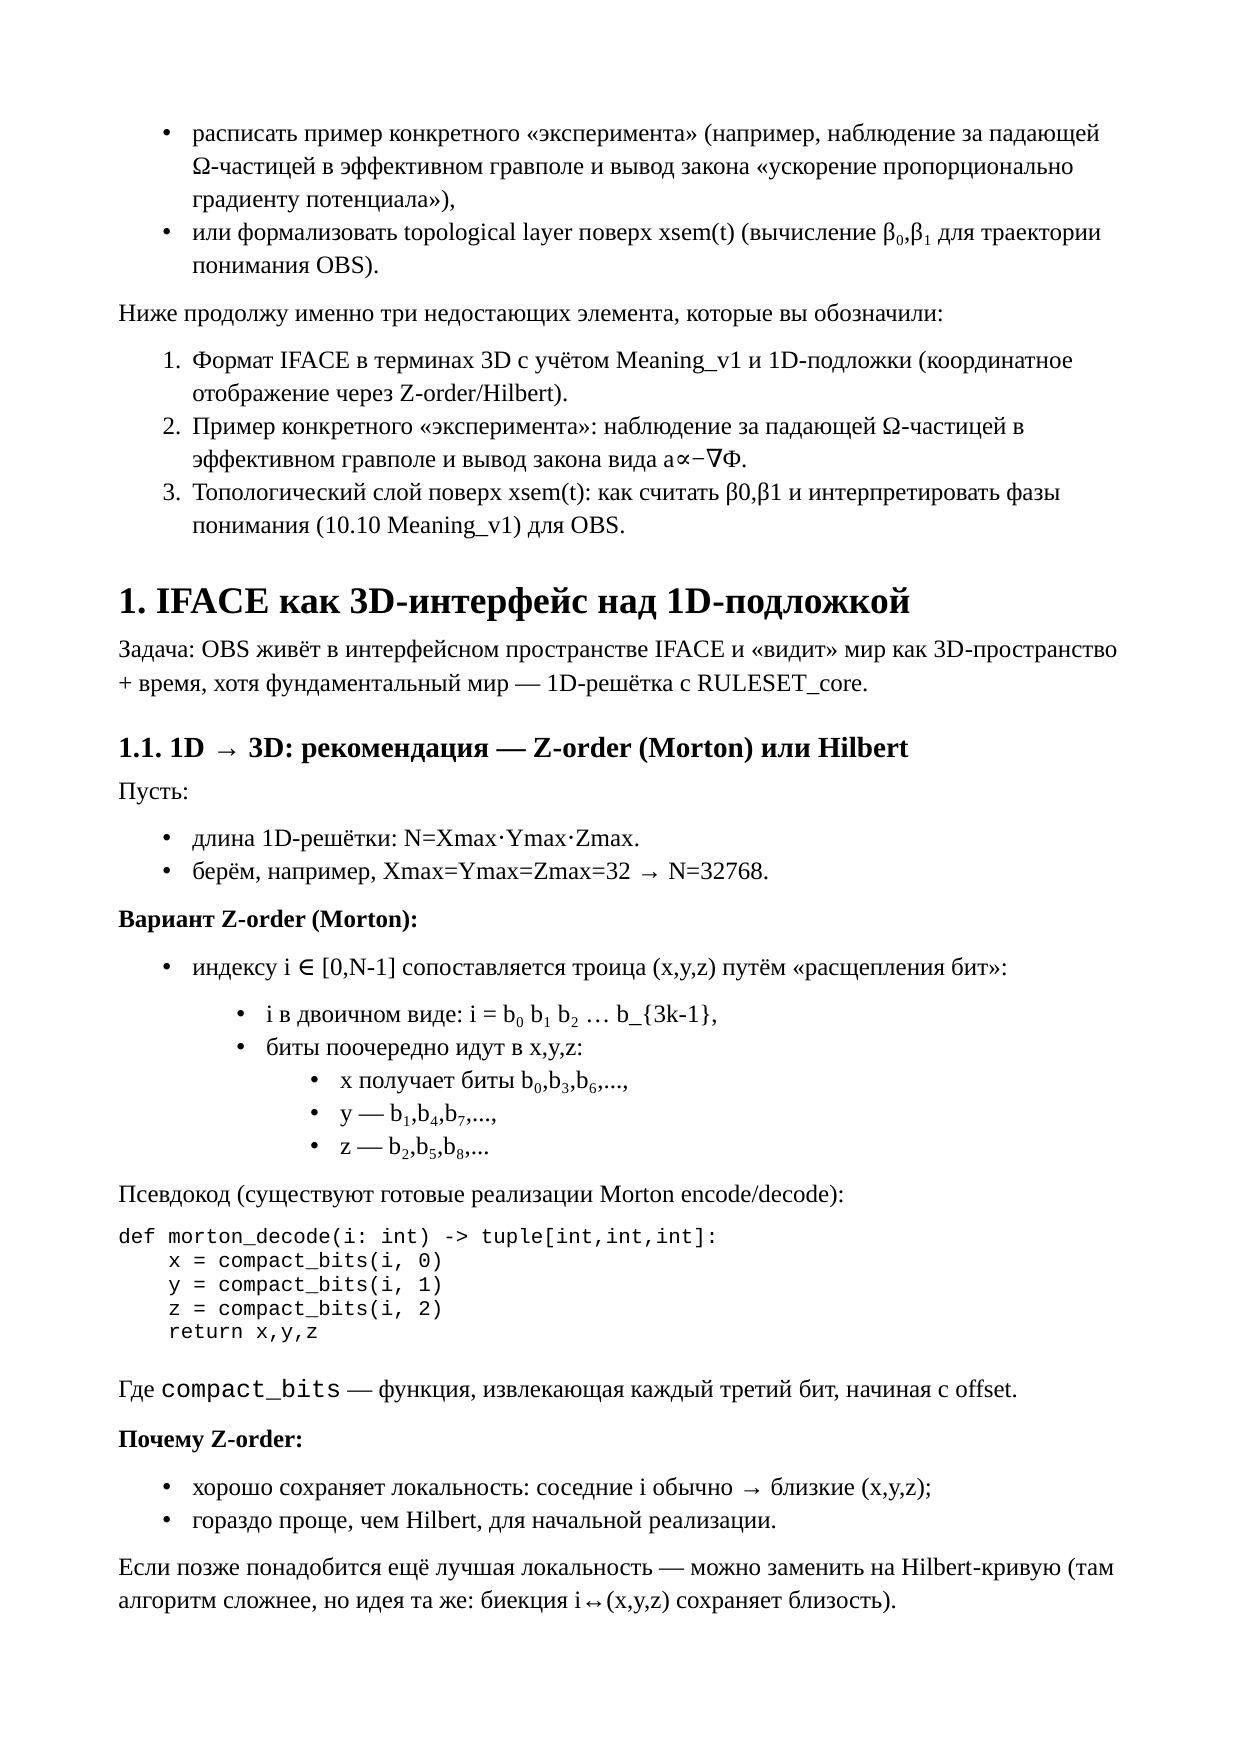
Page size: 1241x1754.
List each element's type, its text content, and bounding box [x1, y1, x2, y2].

list расписать пример конкретного «эксперимента» (например, наблюдение за падающей Ω‑частицей в эффективном гравполе и вывод закона «ускорение пропорционально градиенту потенциала»), [162, 118, 1122, 213]
subtitle 1.1. 1D → 3D: рекомендация — Z‑order (Morton) или Hilbert [118, 730, 1122, 763]
text def morton_decode(i: int) -> tuple[int,int,int]: [118, 1227, 1122, 1250]
text z = compact_bits(i, 2) [118, 1297, 1122, 1321]
text Задача: OBS живёт в интерфейсном пространстве IFACE и «видит» мир как 3D‑пространство + время, хотя фундаментальный мир — 1D‑решётка с RULESET_core. [118, 634, 1122, 696]
list гораздо проще, чем Hilbert, для начальной реализации. [162, 1505, 1122, 1534]
list берём, например, Xmax⁡=Ymax⁡=Zmax⁡=32 → N=32768. [162, 856, 1122, 885]
list или формализовать topological layer поверх xsem(t) (вычисление β₀,β₁ для траектории понимания OBS). [162, 217, 1122, 279]
list биты поочередно идут в x,y,z: [236, 1032, 1122, 1061]
list Пример конкретного «эксперимента»: наблюдение за падающей Ω‑частицей в эффективном гравполе и вывод закона вида a∝−∇Φ. [162, 411, 1122, 473]
text x = compact_bits(i, 0) [118, 1250, 1122, 1274]
list длина 1D‑решётки: N=Xmax⁡⋅Ymax⁡⋅Zmax⁡. [162, 823, 1122, 852]
list Формат IFACE в терминах 3D с учётом Meaning_v1 и 1D‑подложки (координатное отображение через Z‑order/Hilbert). [162, 345, 1122, 407]
list z — b₂,b₅,b₈,... [310, 1131, 1122, 1160]
subtitle 1. IFACE как 3D‑интерфейс над 1D‑подложкой [118, 579, 1122, 622]
text return x,y,z [118, 1321, 1122, 1345]
list x получает биты b₀,b₃,b₆,..., [310, 1065, 1122, 1094]
text Ниже продолжу именно три недостающих элемента, которые вы обозначили: [118, 298, 1122, 327]
text Пусть: [118, 776, 1122, 804]
list Топологический слой поверх xsem(t): как считать β0,β1 и интерпретировать фазы понимания (10.10 Meaning_v1) для OBS. [162, 477, 1122, 539]
text Если позже понадобится ещё лучшая локальность — можно заменить на Hilbert‑кривую (там алгоритм сложнее, но идея та же: биекция i↔(x,y,z) сохраняет близость). [118, 1552, 1122, 1614]
list индексу i ∈ [0,N-1] сопоставляется троица (x,y,z) путём «расщепления бит»: [162, 952, 1122, 980]
text Почему Z‑order: [118, 1424, 1122, 1453]
list y — b₁,b₄,b₇,..., [310, 1098, 1122, 1127]
text y = compact_bits(i, 1) [118, 1274, 1122, 1297]
text Где compact_bits — функция, извлекающая каждый третий бит, начиная с offset. [118, 1374, 1122, 1405]
text Псевдокод (существуют готовые реализации Morton encode/decode): [118, 1179, 1122, 1208]
list i в двоичном виде: i = b₀ b₁ b₂ … b_{3k-1}, [236, 999, 1122, 1028]
text Вариант Z‑order (Morton): [118, 904, 1122, 933]
list хорошо сохраняет локальность: соседние i обычно → близкие (x,y,z); [162, 1472, 1122, 1501]
